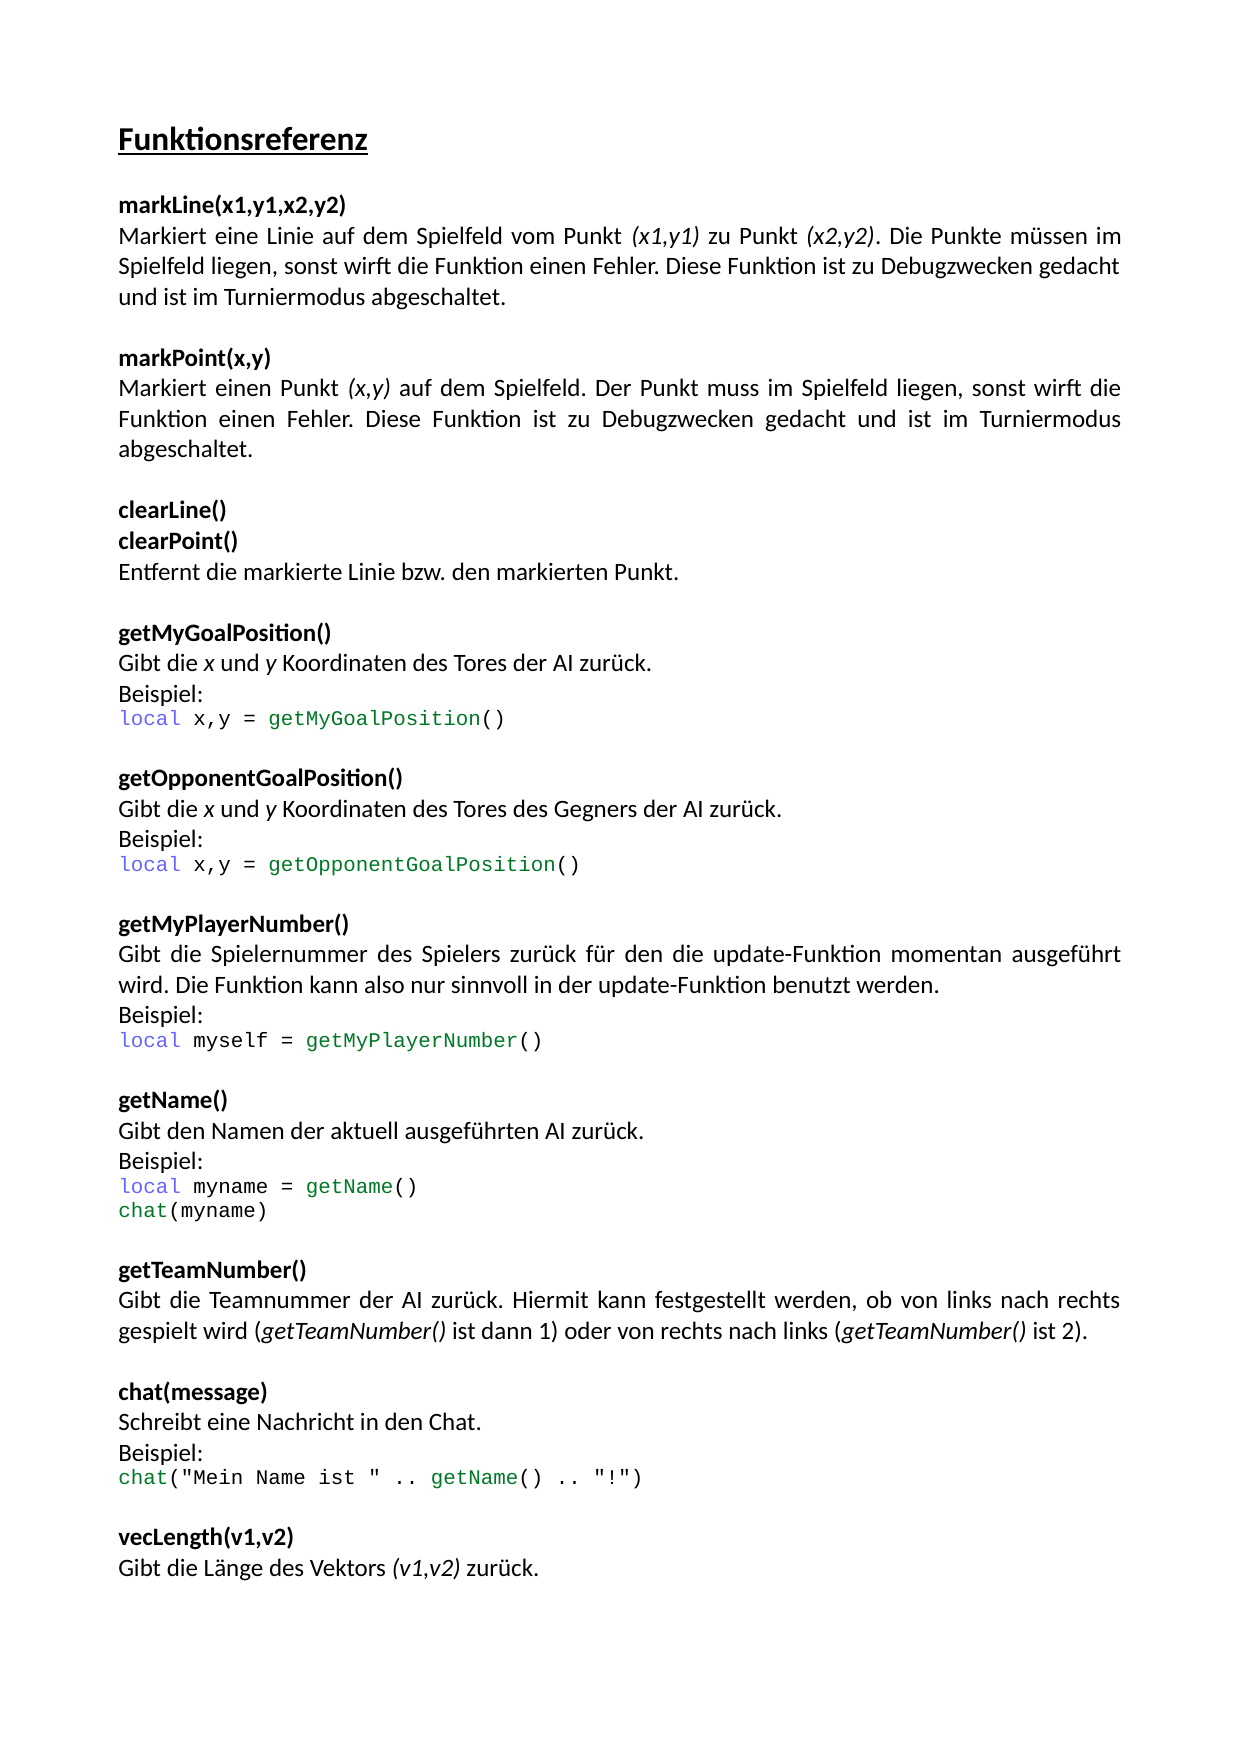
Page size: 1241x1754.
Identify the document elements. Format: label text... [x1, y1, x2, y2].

text getTeamNumber() [118, 1254, 1122, 1284]
text clearLine() [118, 494, 1122, 525]
text Schreibt eine Nachricht in den Chat. [118, 1406, 1122, 1437]
text getMyPlayerNumber() [118, 908, 1122, 939]
text Beispiel: [118, 1145, 1122, 1176]
text getName() [118, 1084, 1122, 1115]
text Beispiel: [118, 1437, 1122, 1467]
text local x,y = getOpponentGoalPosition() [118, 854, 1122, 878]
text Funktionsreferenz [118, 118, 1122, 159]
text Markiert eine Linie auf dem Spielfeld vom Punkt (x1,y1) zu Punkt (x2,y2). Die Punkte müssen im Spielfeld liegen, sonst wirft die Funktion einen Fehler. Diese Funktion ist zu Debugzwecken gedacht und ist im Turniermodus abgeschaltet. [118, 220, 1122, 311]
text Gibt die Teamnummer der AI zurück. Hiermit kann festgestellt werden, ob von links nach rechts gespielt wird (getTeamNumber() ist dann 1) oder von rechts nach links (getTeamNumber() ist 2). [118, 1284, 1122, 1345]
text Gibt die Spielernummer des Spielers zurück für den die update-Funktion momentan ausgeführt wird. Die Funktion kann also nur sinnvoll in der update-Funktion benutzt werden. [118, 939, 1122, 1000]
text Gibt die x und y Koordinaten des Tores der AI zurück. [118, 647, 1122, 678]
text markLine(x1,y1,x2,y2) [118, 189, 1122, 220]
text markPoint(x,y) [118, 342, 1122, 372]
text Beispiel: [118, 1000, 1122, 1030]
text Beispiel: [118, 678, 1122, 708]
text local x,y = getMyGoalPosition() [118, 708, 1122, 732]
text Gibt die x und y Koordinaten des Tores des Gegners der AI zurück. [118, 793, 1122, 823]
text Markiert einen Punkt (x,y) auf dem Spielfeld. Der Punkt muss im Spielfeld liegen, sonst wirft die Funktion einen Fehler. Diese Funktion ist zu Debugzwecken gedacht und ist im Turniermodus abgeschaltet. [118, 372, 1122, 464]
text clearPoint() [118, 525, 1122, 556]
text Beispiel: [118, 823, 1122, 854]
text local myname = getName() [118, 1176, 1122, 1199]
text local myself = getMyPlayerNumber() [118, 1030, 1122, 1054]
text Gibt die Länge des Vektors (v1,v2) zurück. [118, 1552, 1122, 1583]
text chat(myname) [118, 1199, 1122, 1223]
text vecLength(v1,v2) [118, 1522, 1122, 1552]
text chat("Mein Name ist " .. getName() .. "!") [118, 1467, 1122, 1491]
text Gibt den Namen der aktuell ausgeführten AI zurück. [118, 1115, 1122, 1145]
text chat(message) [118, 1376, 1122, 1406]
text getOpponentGoalPosition() [118, 762, 1122, 793]
text getMyGoalPosition() [118, 617, 1122, 647]
text Entfernt die markierte Linie bzw. den markierten Punkt. [118, 556, 1122, 586]
